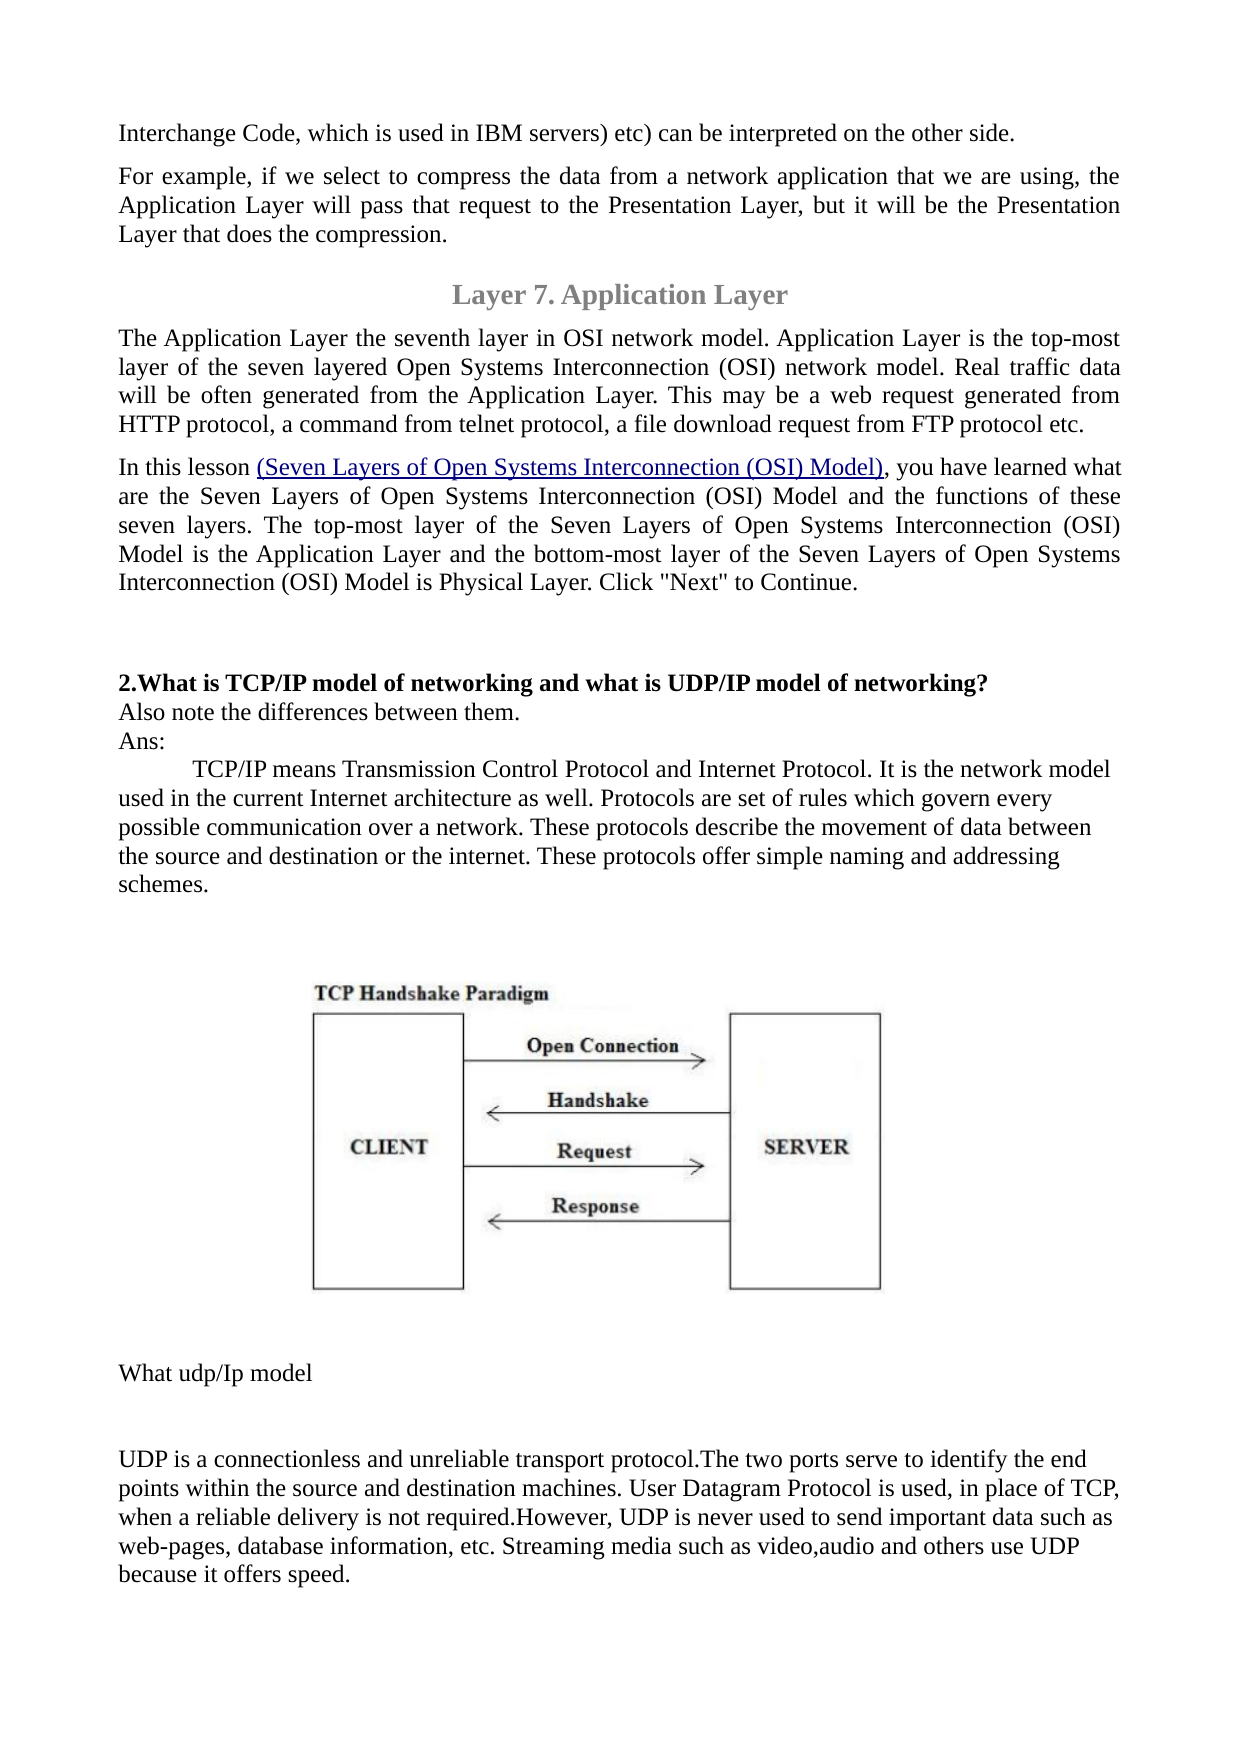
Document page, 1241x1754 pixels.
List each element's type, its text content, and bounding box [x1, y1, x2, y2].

text TCP/IP means Transmission Control Protocol and Internet Protocol. It is the network model used in the current Internet architecture as well. Protocols are set of rules which govern every possible communication over a network. These protocols describe the movement of data between the source and destination or the internet. These protocols offer simple naming and addressing schemes. [118, 754, 1122, 898]
text UDP is a connectionless and unreliable transport protocol.The two ports serve to identify the end points within the source and destination machines. User Datagram Protocol is used, in place of TCP, when a reliable delivery is not required.However, UDP is never used to send important data such as web-pages, database information, etc. Streaming media such as video,audio and others use UDP because it offers speed. [118, 1444, 1122, 1588]
text The Application Layer the seventh layer in OSI network model. Application Layer is the top-most layer of the seven layered Open Systems Interconnection (OSI) network model. Real traffic data will be often generated from the Application Layer. This may be a web request generated from HTTP protocol, a command from telnet protocol, a file download request from FTP protocol etc. [118, 323, 1122, 438]
text Ans: [118, 726, 1122, 754]
picture [274, 965, 919, 1294]
text Interchange Code, which is used in IBM servers) etc) can be interpreted on the other side. [118, 118, 1122, 147]
text In this lesson (Seven Layers of Open Systems Interconnection (OSI) Model), you have learned what are the Seven Layers of Open Systems Interconnection (OSI) Model and the functions of these seven layers. The top-most layer of the Seven Layers of Open Systems Interconnection (OSI) Model is the Application Layer and the bottom-most layer of the Seven Layers of Open Systems Interconnection (OSI) Model is Physical Layer. Click "Next" to Continue. [118, 452, 1122, 596]
text Also note the differences between them. [118, 697, 1122, 726]
text For example, if we select to compress the data from a network application that we are using, the Application Layer will pass that request to the Presentation Layer, but it will be the Presentation Layer that does the compression. [118, 161, 1122, 248]
subtitle Layer 7. Application Layer [118, 277, 1122, 310]
text 2.What is TCP/IP model of networking and what is UDP/IP model of networking? [118, 668, 1122, 697]
text What udp/Ip model [118, 1358, 1122, 1387]
